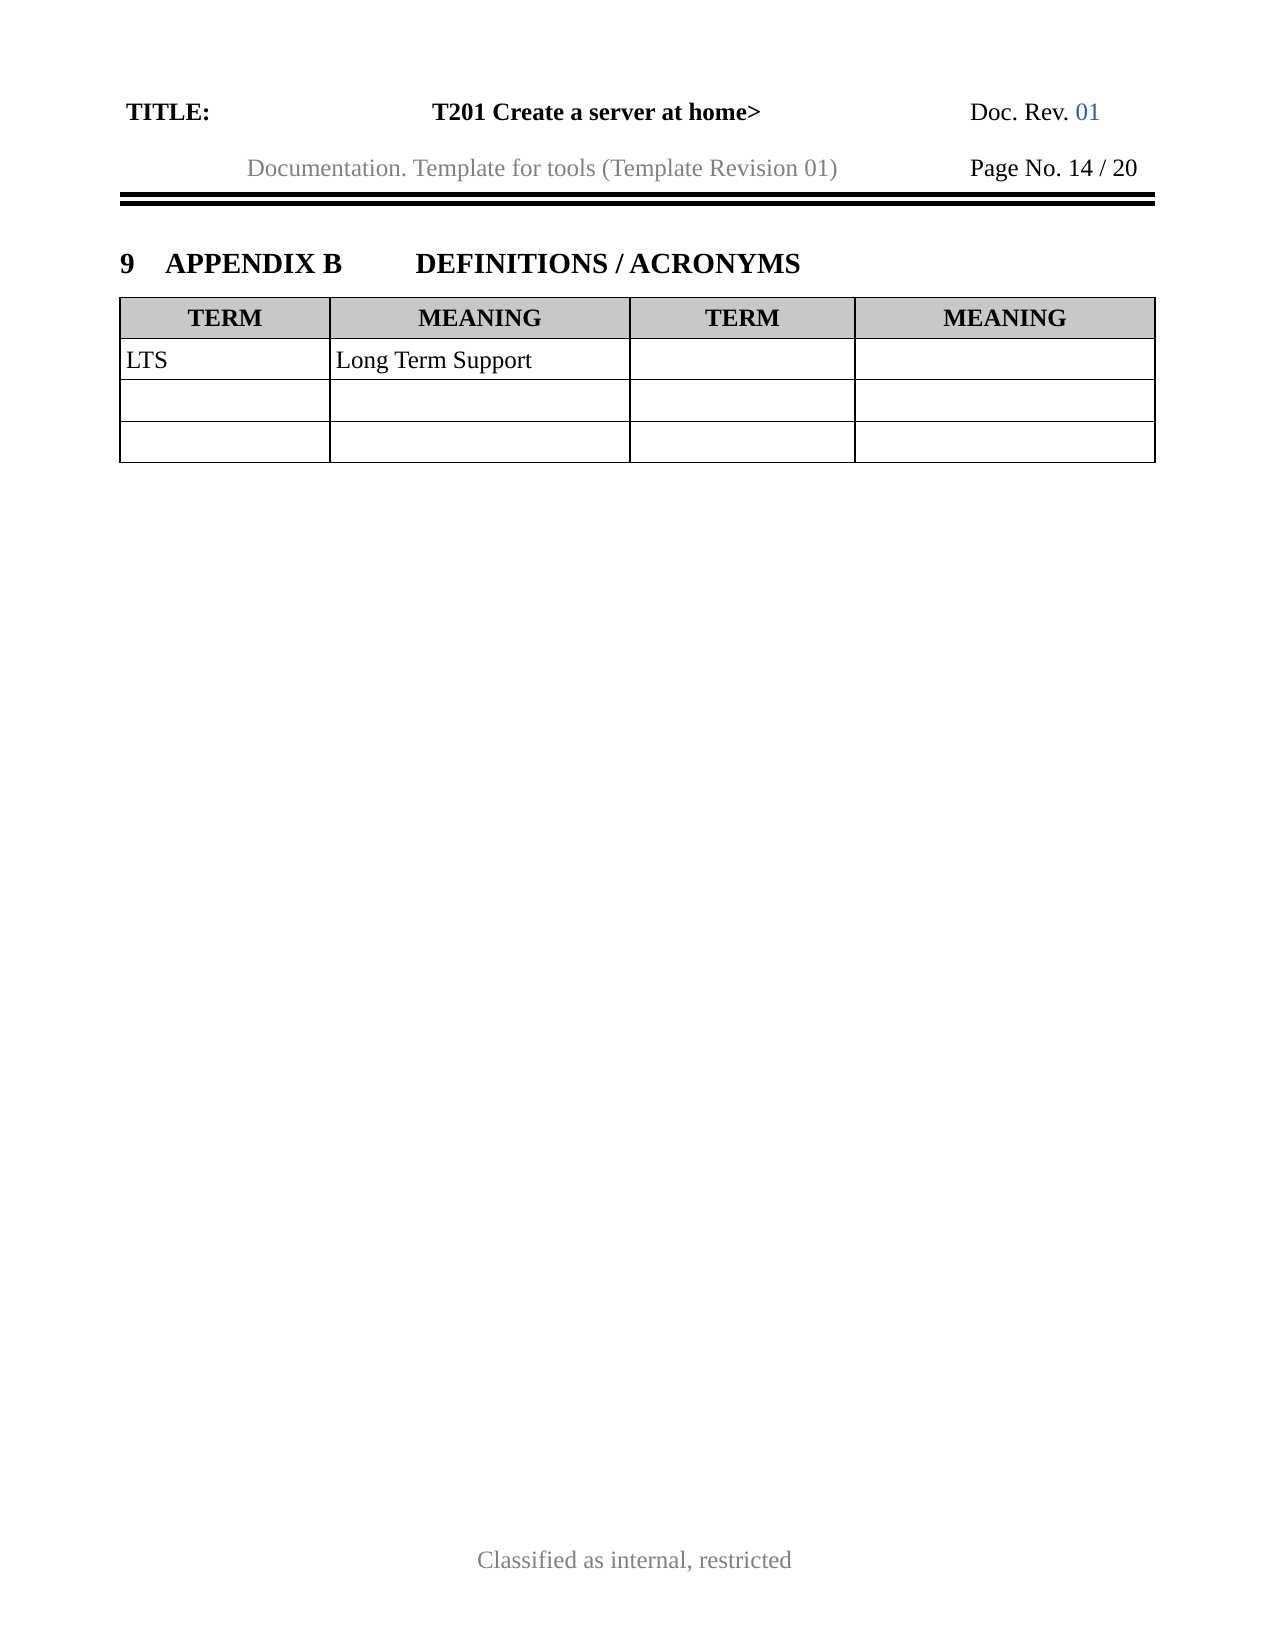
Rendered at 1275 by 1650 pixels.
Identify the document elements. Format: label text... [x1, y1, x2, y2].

table_cell [631, 380, 854, 421]
table_cell [121, 422, 329, 462]
table_header TERM [121, 298, 329, 338]
table_cell [856, 339, 1154, 379]
table_cell [121, 380, 329, 421]
table_cell [856, 380, 1154, 421]
table_cell [631, 422, 854, 462]
table_cell [631, 339, 854, 379]
table_cell Long Term Support [331, 339, 629, 379]
table_header MEANING [331, 298, 629, 338]
table_cell [331, 380, 629, 421]
table_header TERM [631, 298, 854, 338]
subtitle Appendix B Definitions / acronyms [120, 246, 1155, 280]
table_cell LTS [121, 339, 329, 379]
table_header MEANING [856, 298, 1154, 338]
table_cell [856, 422, 1154, 462]
table_cell [331, 422, 629, 462]
